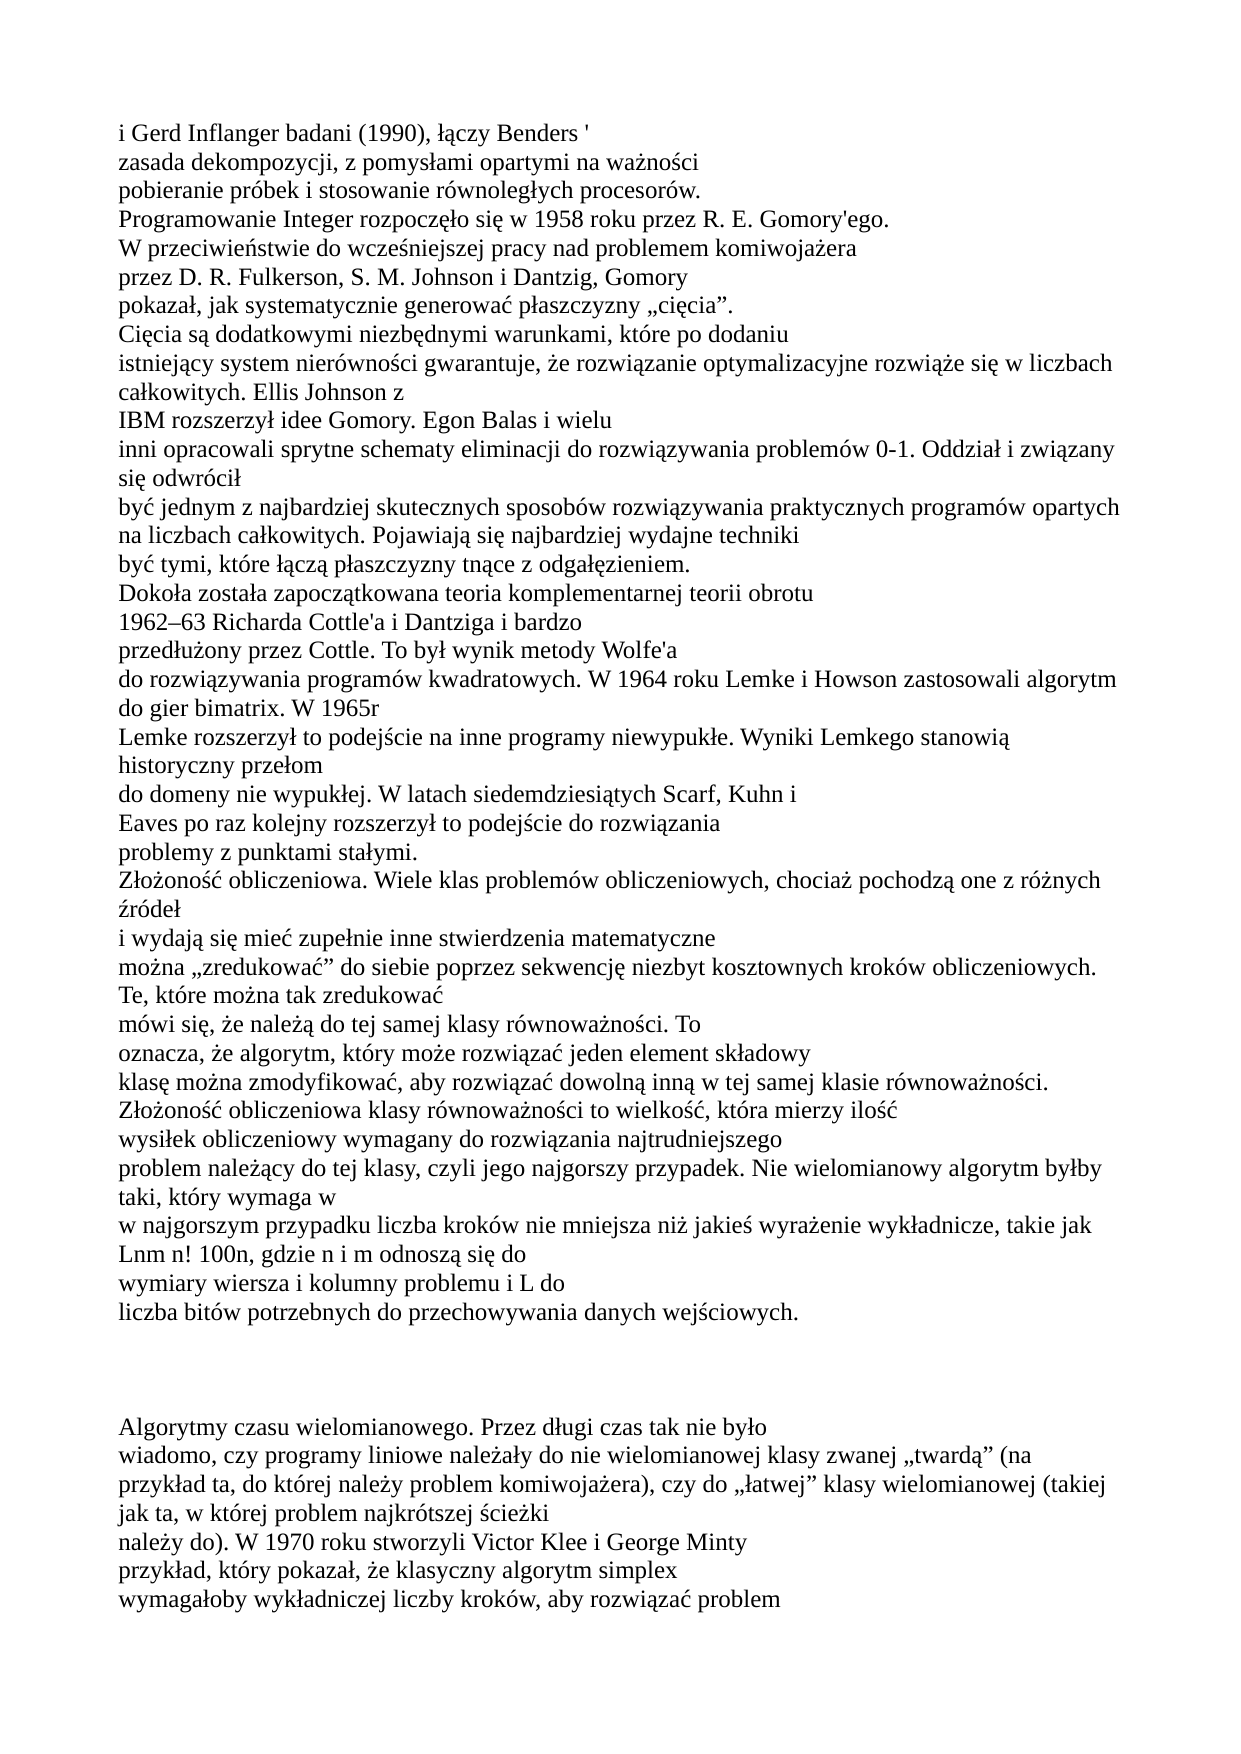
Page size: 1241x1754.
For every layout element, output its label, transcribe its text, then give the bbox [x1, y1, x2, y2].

text Eaves po raz kolejny rozszerzył to podejście do rozwiązania [118, 808, 1122, 837]
text IBM rozszerzył idee Gomory. Egon Balas i wielu [118, 406, 1122, 434]
text i Gerd Inflanger badani (1990), łączy Benders ' [118, 118, 1122, 147]
text mówi się, że należą do tej samej klasy równoważności. To [118, 1009, 1122, 1038]
text być jednym z najbardziej skutecznych sposobów rozwiązywania praktycznych programów opartych na liczbach całkowitych. Pojawiają się najbardziej wydajne techniki [118, 492, 1122, 549]
text przedłużony przez Cottle. To był wynik metody Wolfe'a [118, 636, 1122, 664]
text oznacza, że ​​algorytm, który może rozwiązać jeden element składowy [118, 1038, 1122, 1067]
text wymiary wiersza i kolumny problemu i L do [118, 1268, 1122, 1297]
text problem należący do tej klasy, czyli jego najgorszy przypadek. Nie wielomianowy algorytm byłby taki, który wymaga w [118, 1153, 1122, 1211]
text liczba bitów potrzebnych do przechowywania danych wejściowych. [118, 1297, 1122, 1326]
text wysiłek obliczeniowy wymagany do rozwiązania najtrudniejszego [118, 1124, 1122, 1153]
text można „zredukować” do siebie poprzez sekwencję niezbyt kosztownych kroków obliczeniowych. Te, które można tak zredukować [118, 952, 1122, 1009]
text zasada dekompozycji, z pomysłami opartymi na ważności [118, 147, 1122, 176]
text Programowanie Integer rozpoczęło się w 1958 roku przez R. E. Gomory'ego. [118, 204, 1122, 233]
text Dokoła została zapoczątkowana teoria komplementarnej teorii obrotu [118, 578, 1122, 607]
text problemy z punktami stałymi. [118, 837, 1122, 866]
text wymagałoby wykładniczej liczby kroków, aby rozwiązać problem [118, 1584, 1122, 1613]
text klasę można zmodyfikować, aby rozwiązać dowolną inną w tej samej klasie równoważności. Złożoność obliczeniowa klasy równoważności to wielkość, która mierzy ilość [118, 1067, 1122, 1124]
text istniejący system nierówności gwarantuje, że rozwiązanie optymalizacyjne rozwiąże się w liczbach całkowitych. Ellis Johnson z [118, 348, 1122, 406]
text należy do). W 1970 roku stworzyli Victor Klee i George Minty [118, 1527, 1122, 1556]
text Złożoność obliczeniowa. Wiele klas problemów obliczeniowych, chociaż pochodzą one z różnych źródeł [118, 866, 1122, 923]
text W przeciwieństwie do wcześniejszej pracy nad problemem komiwojażera [118, 233, 1122, 262]
text pokazał, jak systematycznie generować płaszczyzny „cięcia”. [118, 291, 1122, 319]
text i wydają się mieć zupełnie inne stwierdzenia matematyczne [118, 923, 1122, 952]
text do rozwiązywania programów kwadratowych. W 1964 roku Lemke i Howson zastosowali algorytm do gier bimatrix. W 1965r [118, 664, 1122, 722]
text Algorytmy czasu wielomianowego. Przez długi czas tak nie było [118, 1412, 1122, 1441]
text 1962–63 Richarda Cottle'a i Dantziga i bardzo [118, 607, 1122, 636]
text pobieranie próbek i stosowanie równoległych procesorów. [118, 176, 1122, 204]
text w najgorszym przypadku liczba kroków nie mniejsza niż jakieś wyrażenie wykładnicze, takie jak Lnm n! 100n, gdzie n i m odnoszą się do [118, 1211, 1122, 1268]
text Lemke rozszerzył to podejście na inne programy niewypukłe. Wyniki Lemkego stanowią historyczny przełom [118, 722, 1122, 779]
text być tymi, które łączą płaszczyzny tnące z odgałęzieniem. [118, 549, 1122, 578]
text Cięcia są dodatkowymi niezbędnymi warunkami, które po dodaniu [118, 319, 1122, 348]
text przez D. R. Fulkerson, S. M. Johnson i Dantzig, Gomory [118, 262, 1122, 291]
text do domeny nie wypukłej. W latach siedemdziesiątych Scarf, Kuhn i [118, 779, 1122, 808]
text wiadomo, czy programy liniowe należały do ​​nie wielomianowej klasy zwanej „twardą” (na przykład ta, do której należy problem komiwojażera), czy do „łatwej” klasy wielomianowej (takiej jak ta, w której problem najkrótszej ścieżki [118, 1441, 1122, 1527]
text inni opracowali sprytne schematy eliminacji do rozwiązywania problemów 0-1. Oddział i związany się odwrócił [118, 434, 1122, 492]
text przykład, który pokazał, że klasyczny algorytm simplex [118, 1556, 1122, 1584]
